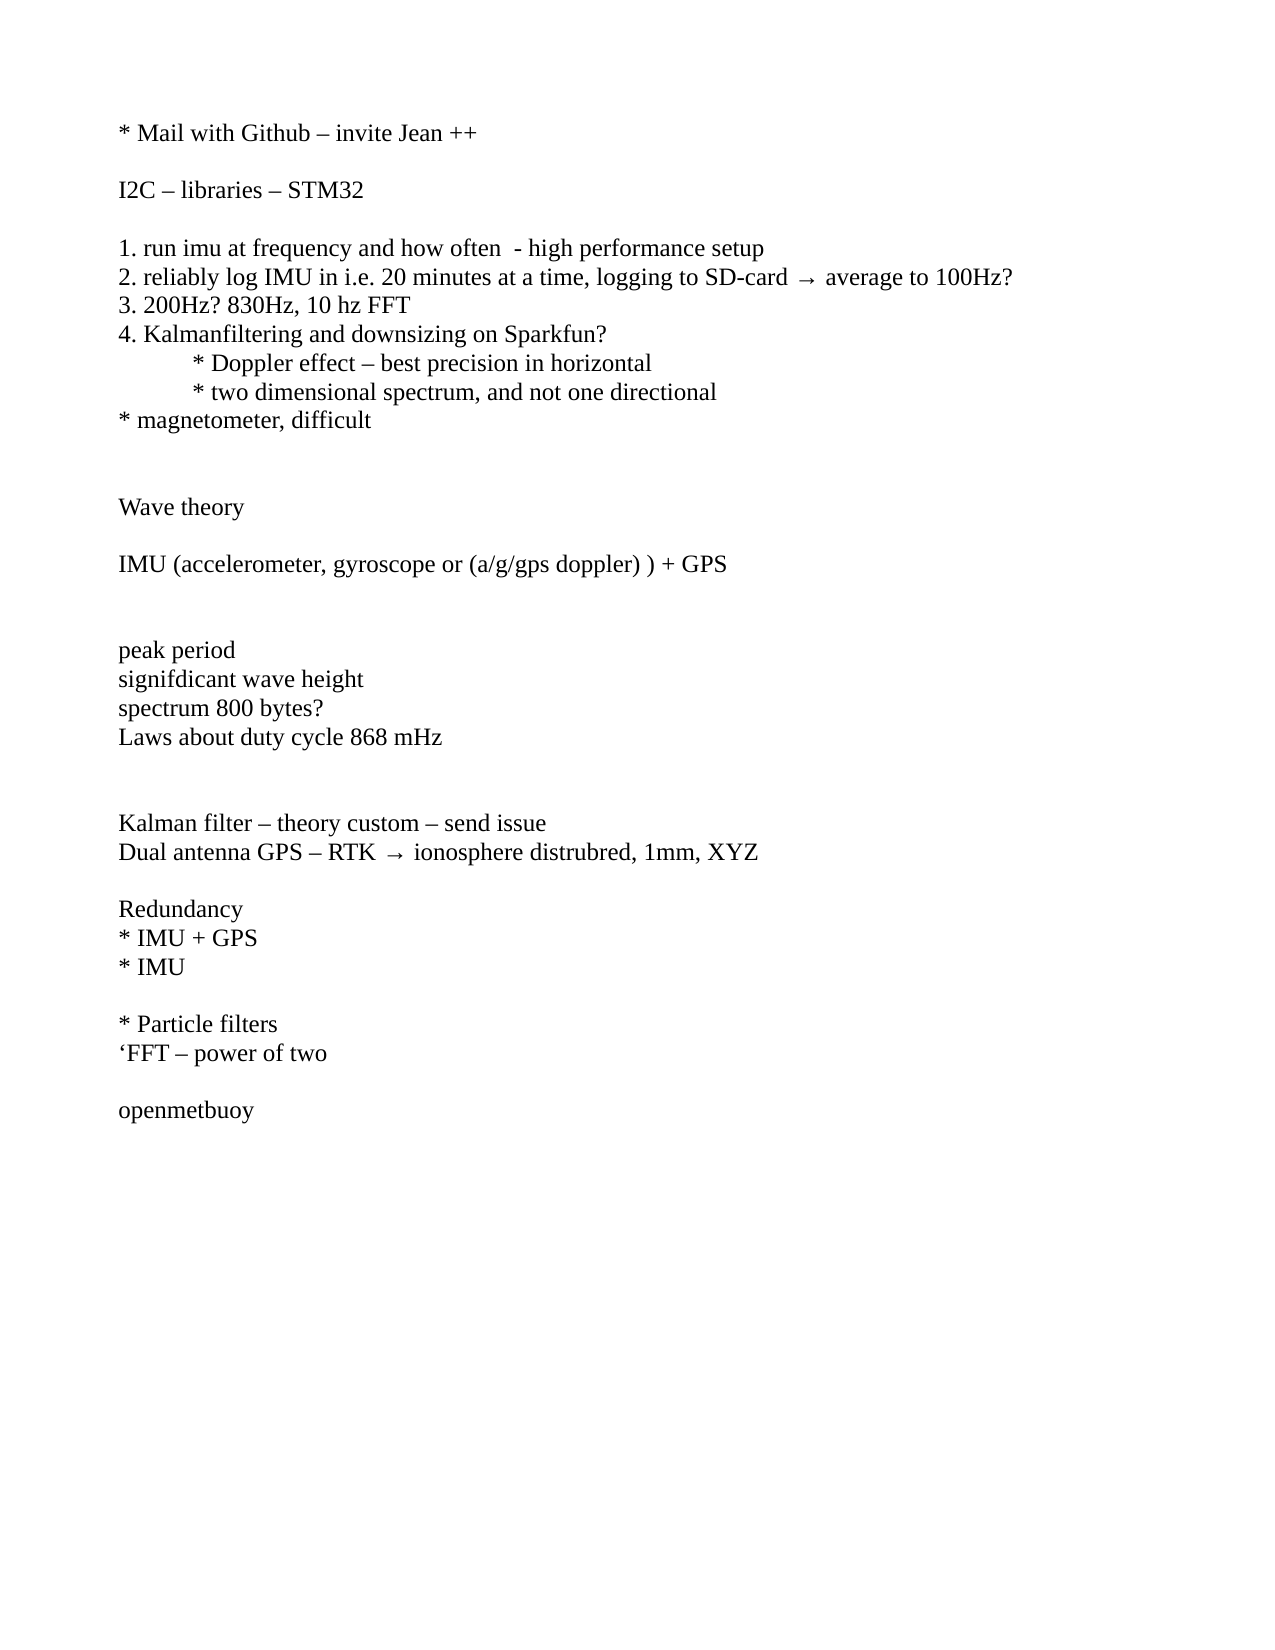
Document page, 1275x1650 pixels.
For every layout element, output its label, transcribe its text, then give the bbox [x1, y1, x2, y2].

text IMU (accelerometer, gyroscope or (a/g/gps doppler) ) + GPS [118, 549, 1157, 578]
text spectrum 800 bytes? [118, 693, 1157, 722]
text Redundancy [118, 894, 1157, 923]
text Laws about duty cycle 868 mHz [118, 722, 1157, 751]
text Wave theory [118, 492, 1157, 521]
text 2. reliably log IMU in i.e. 20 minutes at a time, logging to SD-card → average to 100Hz? [118, 262, 1157, 291]
text I2C – libraries – STM32 [118, 176, 1157, 204]
text * magnetometer, difficult [118, 406, 1157, 434]
text * Doppler effect – best precision in horizontal [118, 348, 1157, 377]
text * Mail with Github – invite Jean ++ [118, 118, 1157, 147]
text signifdicant wave height [118, 664, 1157, 693]
text 1. run imu at frequency and how often - high performance setup [118, 233, 1157, 262]
text openmetbuoy [118, 1096, 1157, 1124]
text * IMU [118, 952, 1157, 981]
text ‘FFT – power of two [118, 1038, 1157, 1067]
text 3. 200Hz? 830Hz, 10 hz FFT [118, 291, 1157, 319]
text Dual antenna GPS – RTK → ionosphere distrubred, 1mm, XYZ [118, 837, 1157, 866]
text * two dimensional spectrum, and not one directional [118, 377, 1157, 406]
text Kalman filter – theory custom – send issue [118, 808, 1157, 837]
text 4. Kalmanfiltering and downsizing on Sparkfun? [118, 319, 1157, 348]
text peak period [118, 636, 1157, 664]
text * Particle filters [118, 1009, 1157, 1038]
text * IMU + GPS [118, 923, 1157, 952]
